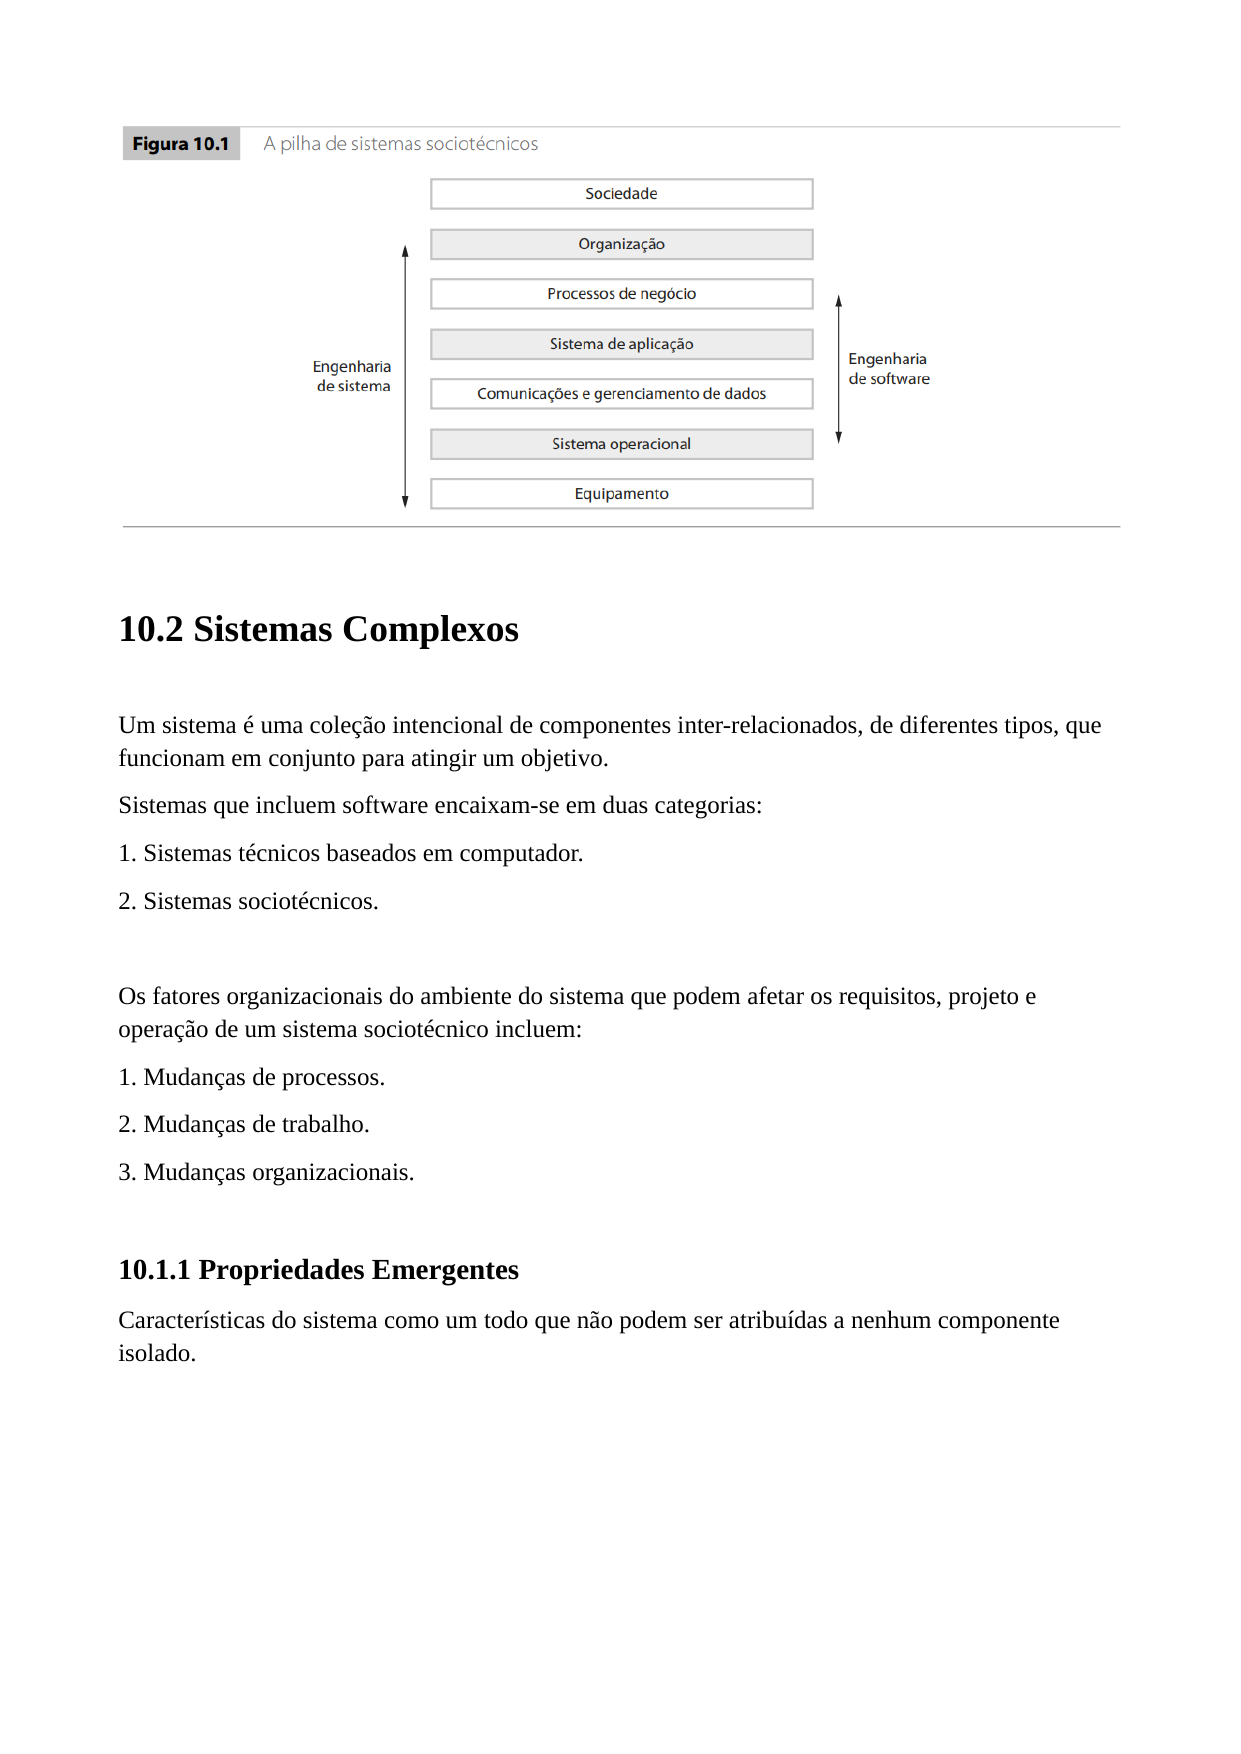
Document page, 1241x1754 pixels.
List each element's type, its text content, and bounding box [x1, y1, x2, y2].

text Um sistema é uma coleção intencional de componentes inter-relacionados, de diferentes tipos, que funcionam em conjunto para atingir um objetivo. [118, 710, 1122, 772]
text Os fatores organizacionais do ambiente do sistema que podem afetar os requisitos, projeto e operação de um sistema sociotécnico incluem: [118, 981, 1122, 1043]
text 1. Mudanças de processos. [118, 1062, 1122, 1090]
text 3. Mudanças organizacionais. [118, 1157, 1122, 1186]
text 2. Mudanças de trabalho. [118, 1109, 1122, 1138]
subtitle 10.2 Sistemas Complexos [118, 607, 1122, 650]
text Características do sistema como um todo que não podem ser atribuídas a nenhum componente isolado. [118, 1305, 1122, 1367]
text 1. Sistemas técnicos baseados em computador. [118, 838, 1122, 867]
picture [118, 118, 1123, 534]
text Sistemas que incluem software encaixam-se em duas categorias: [118, 791, 1122, 819]
subtitle 10.1.1 Propriedades Emergentes [118, 1252, 1122, 1286]
text 2. Sistemas sociotécnicos. [118, 886, 1122, 914]
